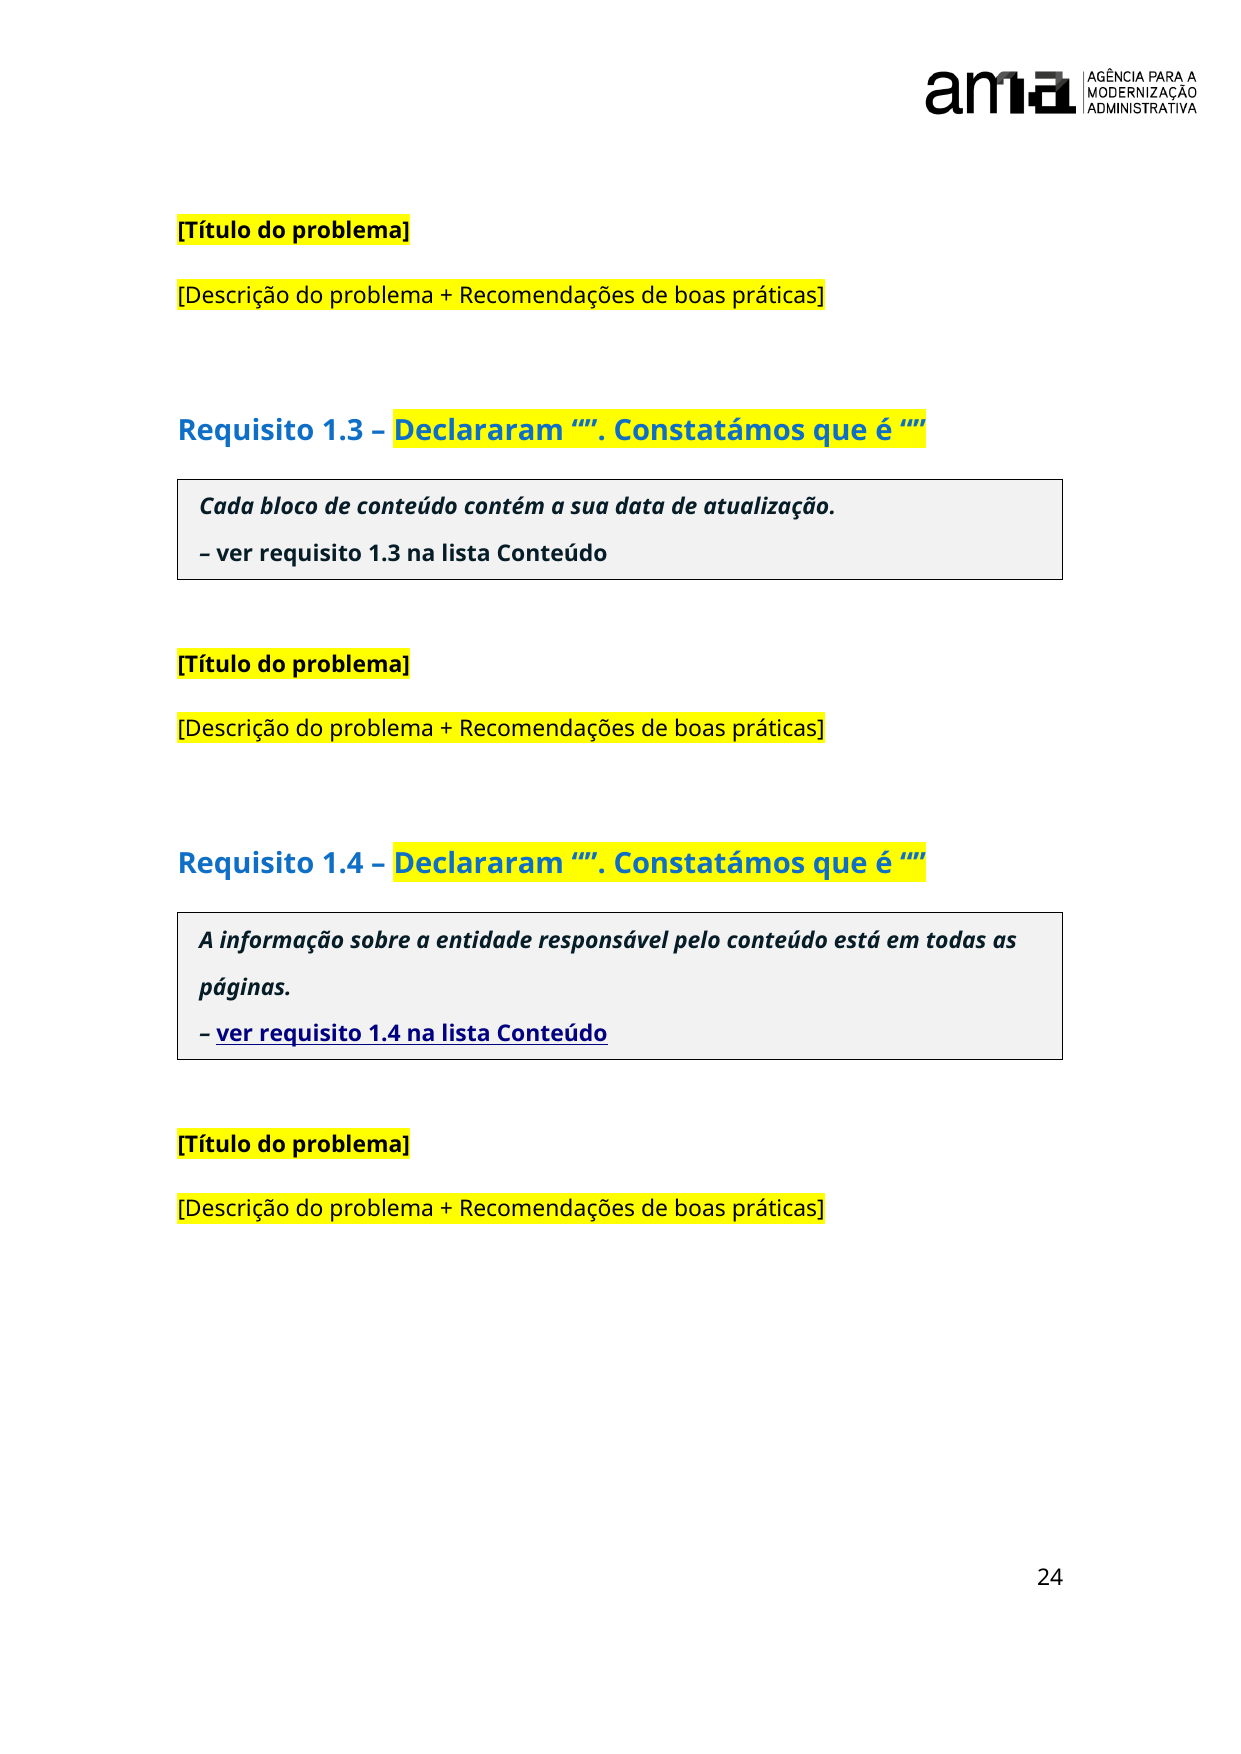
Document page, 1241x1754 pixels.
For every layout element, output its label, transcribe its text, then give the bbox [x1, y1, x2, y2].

text [Descrição do problema + Recomendações de boas práticas] [177, 1192, 1063, 1224]
text Cada bloco de conteúdo contém a sua data de atualização. – ver requisito 1.3 na lista Conteúdo [178, 480, 1062, 579]
text [Descrição do problema + Recomendações de boas práticas] [177, 279, 1063, 310]
text [Título do problema] [177, 214, 1063, 245]
text [Descrição do problema + Recomendações de boas práticas] [177, 712, 1063, 743]
text [Título do problema] [177, 647, 1063, 679]
text A informação sobre a entidade responsável pelo conteúdo está em todas as páginas. – ver requisito 1.4 na lista Conteúdo [178, 913, 1062, 1059]
subtitle Requisito 1.3 – Declararam “”. Constatámos que é “” [177, 409, 1063, 448]
text [Título do problema] [177, 1128, 1063, 1159]
subtitle Requisito 1.4 – Declararam “”. Constatámos que é “” [177, 842, 1063, 882]
